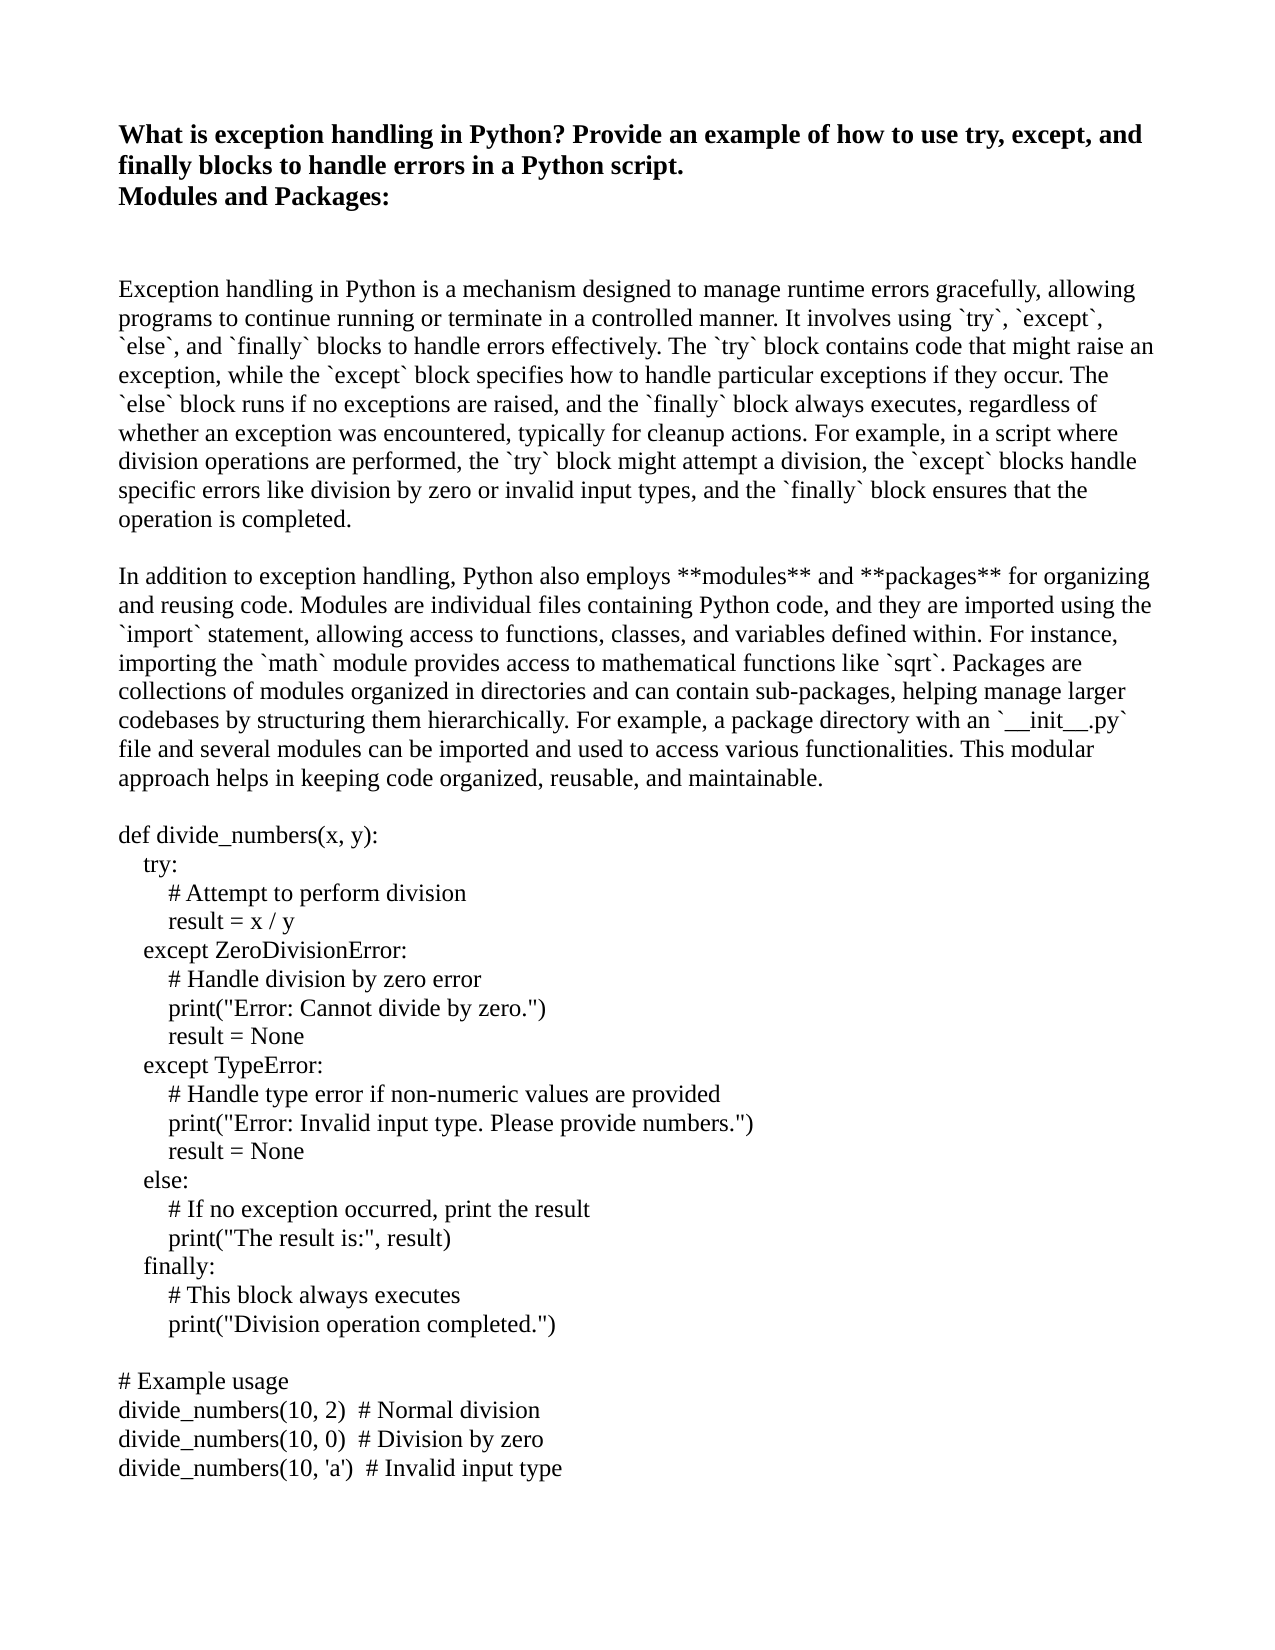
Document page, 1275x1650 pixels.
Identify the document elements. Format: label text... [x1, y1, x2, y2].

text What is exception handling in Python? Provide an example of how to use try, except, and finally blocks to handle errors in a Python script. [118, 118, 1157, 180]
text # This block always executes [118, 1280, 1157, 1309]
text except TypeError: [118, 1050, 1157, 1079]
text print("The result is:", result) [118, 1223, 1157, 1251]
text result = None [118, 1021, 1157, 1050]
text divide_numbers(10, 'a') # Invalid input type [118, 1453, 1157, 1481]
text # Handle type error if non-numeric values are provided [118, 1079, 1157, 1108]
text # Handle division by zero error [118, 964, 1157, 993]
text # Attempt to perform division [118, 878, 1157, 906]
text In addition to exception handling, Python also employs **modules** and **packages** for organizing and reusing code. Modules are individual files containing Python code, and they are imported using the `import` statement, allowing access to functions, classes, and variables defined within. For instance, importing the `math` module provides access to mathematical functions like `sqrt`. Packages are collections of modules organized in directories and can contain sub-packages, helping manage larger codebases by structuring them hierarchically. For example, a package directory with an `__init__.py` file and several modules can be imported and used to access various functionalities. This modular approach helps in keeping code organized, reusable, and maintainable. [118, 561, 1157, 791]
text print("Error: Cannot divide by zero.") [118, 993, 1157, 1021]
text finally: [118, 1251, 1157, 1280]
text print("Error: Invalid input type. Please provide numbers.") [118, 1108, 1157, 1136]
text divide_numbers(10, 0) # Division by zero [118, 1424, 1157, 1453]
text try: [118, 849, 1157, 878]
text except ZeroDivisionError: [118, 935, 1157, 964]
text Exception handling in Python is a mechanism designed to manage runtime errors gracefully, allowing programs to continue running or terminate in a controlled manner. It involves using `try`, `except`, `else`, and `finally` blocks to handle errors effectively. The `try` block contains code that might raise an exception, while the `except` block specifies how to handle particular exceptions if they occur. The `else` block runs if no exceptions are raised, and the `finally` block always executes, regardless of whether an exception was encountered, typically for cleanup actions. For example, in a script where division operations are performed, the `try` block might attempt a division, the `except` blocks handle specific errors like division by zero or invalid input types, and the `finally` block ensures that the operation is completed. [118, 274, 1157, 533]
text divide_numbers(10, 2) # Normal division [118, 1395, 1157, 1424]
text # If no exception occurred, print the result [118, 1194, 1157, 1223]
text result = x / y [118, 906, 1157, 935]
text print("Division operation completed.") [118, 1309, 1157, 1338]
text # Example usage [118, 1366, 1157, 1395]
text Modules and Packages: [118, 180, 1157, 212]
text result = None [118, 1136, 1157, 1165]
text def divide_numbers(x, y): [118, 820, 1157, 849]
text else: [118, 1165, 1157, 1194]
